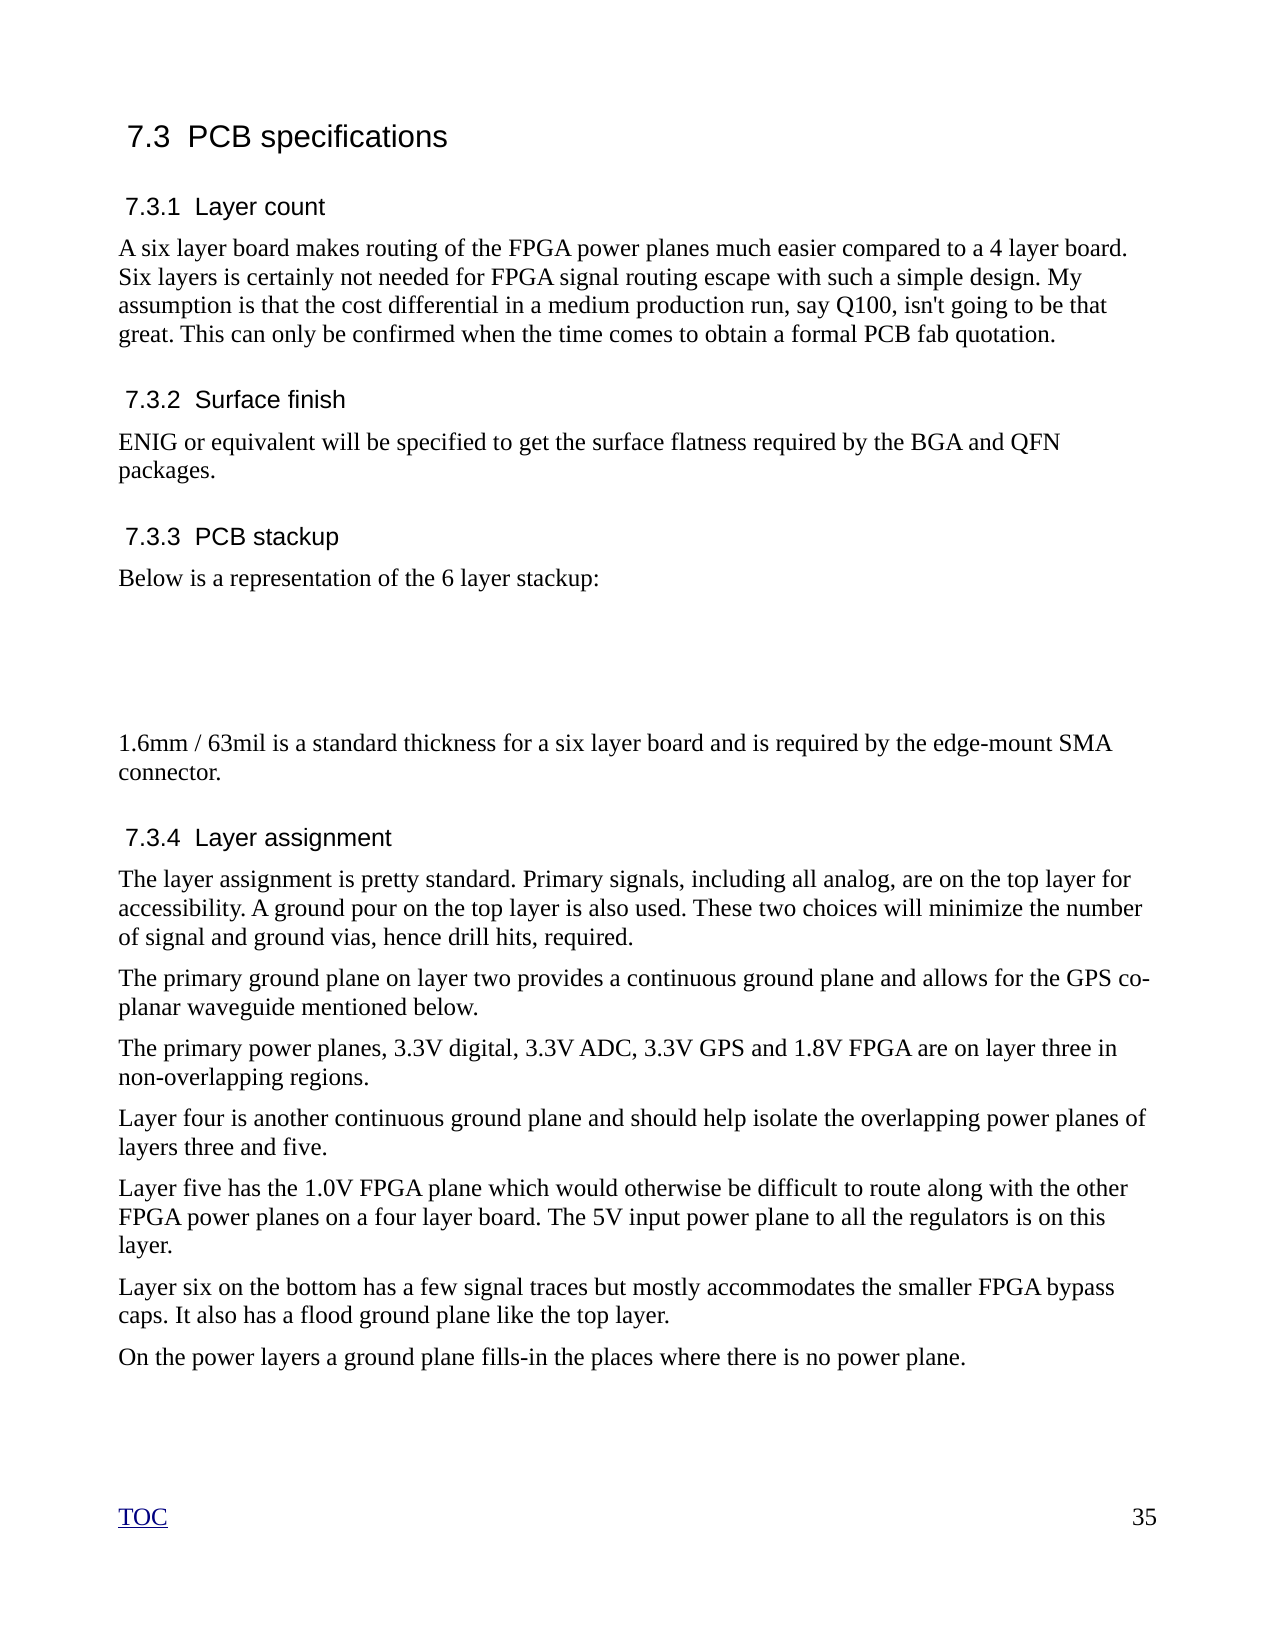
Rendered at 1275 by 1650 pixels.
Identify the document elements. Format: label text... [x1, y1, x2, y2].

text Layer four is another continuous ground plane and should help isolate the overlapping power planes of layers three and five. [118, 1103, 1157, 1160]
subtitle PCB specifications [118, 118, 1157, 154]
text Below is a representation of the 6 layer stackup: [118, 563, 1157, 592]
subtitle Layer count [118, 192, 1157, 220]
text 1.6mm / 63mil is a standard thickness for a six layer board and is required by the edge-mount SMA connector. [118, 728, 1157, 785]
text The primary ground plane on layer two provides a continuous ground plane and allows for the GPS co-planar waveguide mentioned below. [118, 963, 1157, 1020]
subtitle Surface finish [118, 385, 1157, 414]
subtitle Layer assignment [118, 823, 1157, 852]
text Layer five has the 1.0V FPGA plane which would otherwise be difficult to route along with the other FPGA power planes on a four layer board. The 5V input power plane to all the regulators is on this layer. [118, 1173, 1157, 1259]
subtitle PCB stackup [118, 522, 1157, 550]
text The layer assignment is pretty standard. Primary signals, including all analog, are on the top layer for accessibility. A ground pour on the top layer is also used. These two choices will minimize the number of signal and ground vias, hence drill hits, required. [118, 864, 1157, 950]
text ENIG or equivalent will be specified to get the surface flatness required by the BGA and QFN packages. [118, 427, 1157, 484]
text Layer six on the bottom has a few signal traces but mostly accommodates the smaller FPGA bypass caps. It also has a flood ground plane like the top layer. [118, 1272, 1157, 1329]
text A six layer board makes routing of the FPGA power planes much easier compared to a 4 layer board. Six layers is certainly not needed for FPGA signal routing escape with such a simple design. My assumption is that the cost differential in a medium production run, say Q100, isn't going to be that great. This can only be confirmed when the time comes to obtain a formal PCB fab quotation. [118, 233, 1157, 348]
text The primary power planes, 3.3V digital, 3.3V ADC, 3.3V GPS and 1.8V FPGA are on layer three in non-overlapping regions. [118, 1033, 1157, 1090]
text On the power layers a ground plane fills-in the places where there is no power plane. [118, 1342, 1157, 1370]
